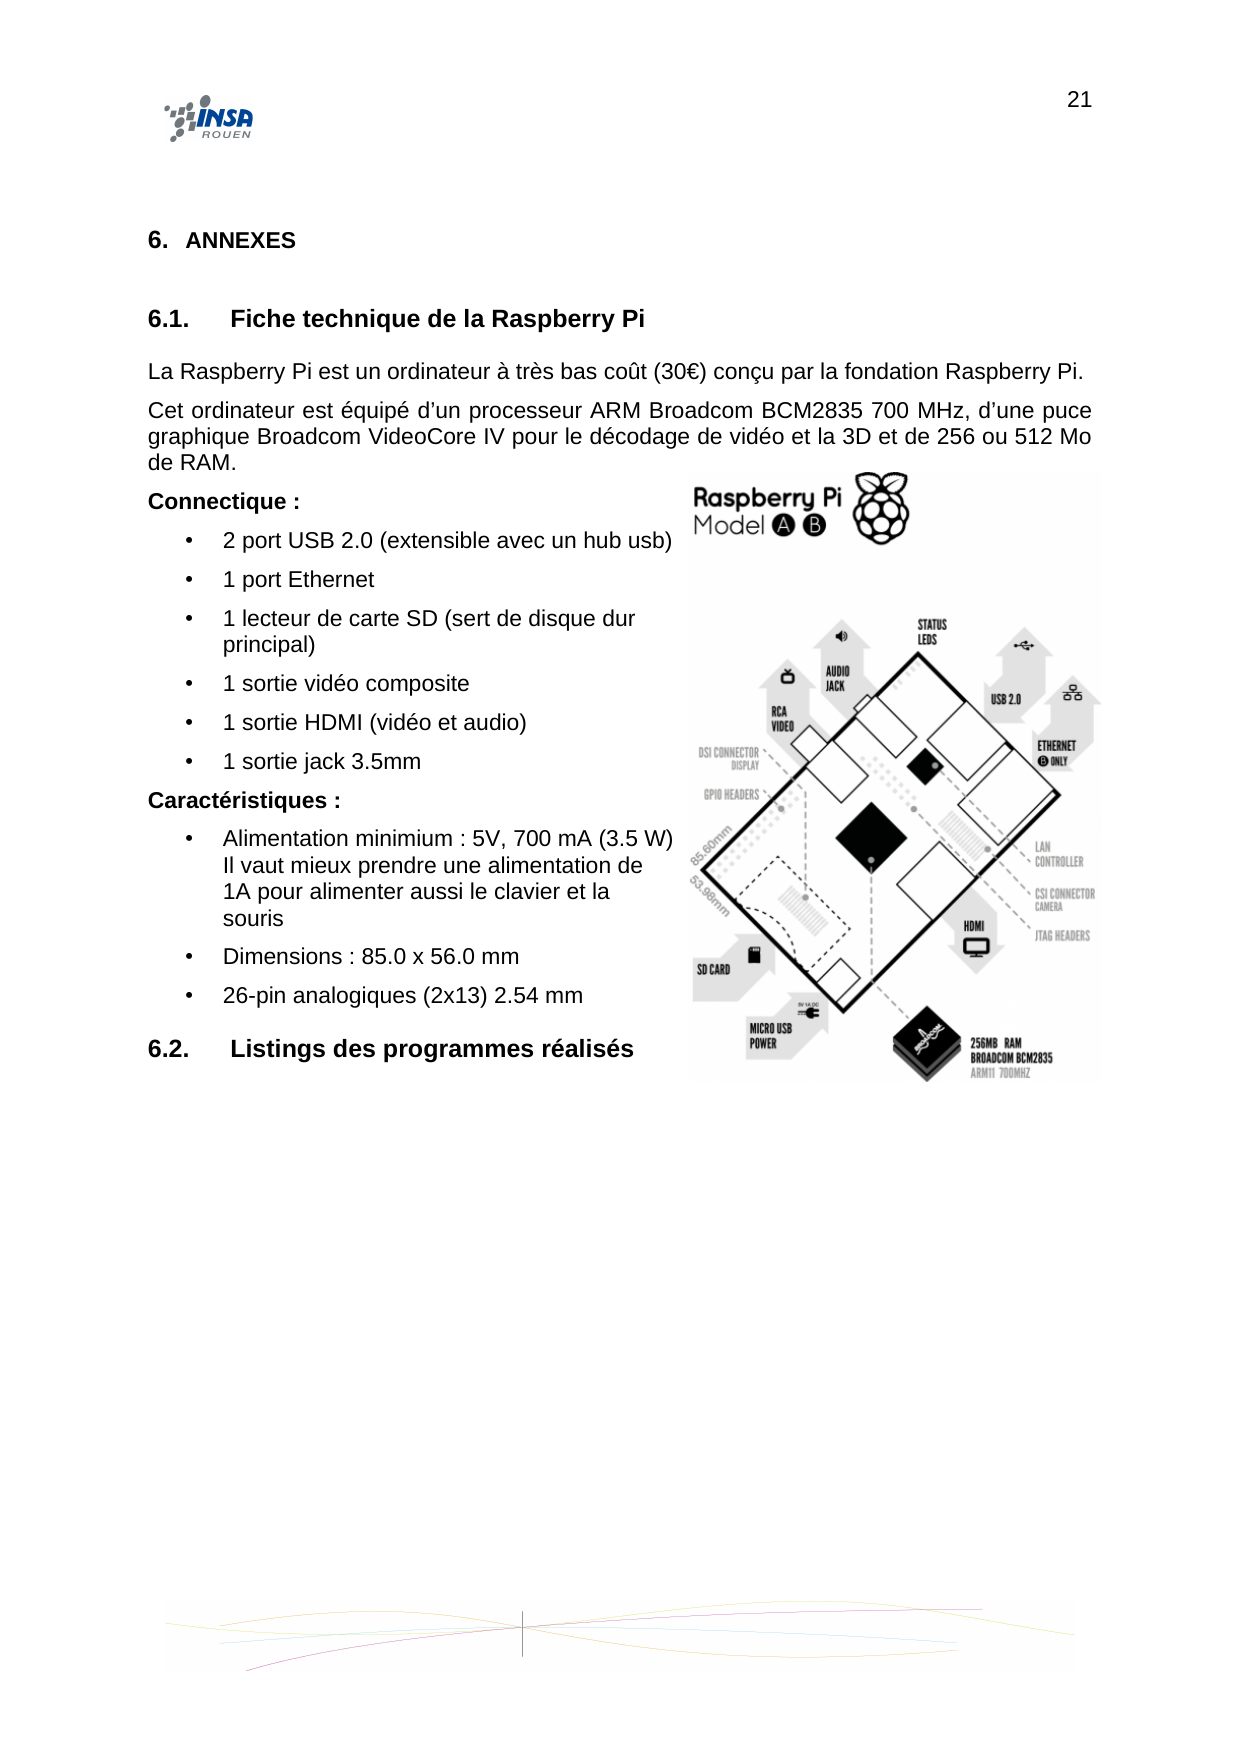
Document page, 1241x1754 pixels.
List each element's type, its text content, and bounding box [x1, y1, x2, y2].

list Dimensions : 85.0 x 56.0 mm [185, 943, 687, 970]
list 1 lecteur de carte SD (sert de disque dur principal) [185, 605, 687, 657]
subtitle Annexes [148, 225, 1092, 254]
list Alimentation minimium : 5V, 700 mA (3.5 W) Il vaut mieux prendre une alimentation de 1A pour alimenter aussi le clavier et la souris [185, 825, 687, 931]
text La Raspberry Pi est un ordinateur à très bas coût (30€) conçu par la fondation Raspberry Pi. [148, 358, 1092, 384]
list 1 sortie jack 3.5mm [185, 748, 687, 774]
picture [687, 472, 1102, 1082]
subtitle Listings des programmes réalisés [148, 1033, 687, 1062]
list 26-pin analogiques (2x13) 2.54 mm [185, 982, 687, 1008]
subtitle Fiche technique de la Raspberry Pi [148, 304, 1092, 333]
picture [164, 95, 253, 142]
list 1 port Ethernet [185, 566, 687, 592]
text Caractéristiques : [148, 787, 687, 813]
list 1 sortie vidéo composite [185, 670, 687, 696]
text Connectique : [148, 488, 687, 514]
picture [165, 1601, 1076, 1671]
list 1 sortie HDMI (vidéo et audio) [185, 709, 687, 735]
text Cet ordinateur est équipé d’un processeur ARM Broadcom BCM2835 700 MHz, d’une puce graphique Broadcom VideoCore IV pour le décodage de vidéo et la 3D et de 256 ou 512 Mo de RAM. [148, 397, 1092, 476]
list 2 port USB 2.0 (extensible avec un hub usb) [185, 527, 687, 553]
